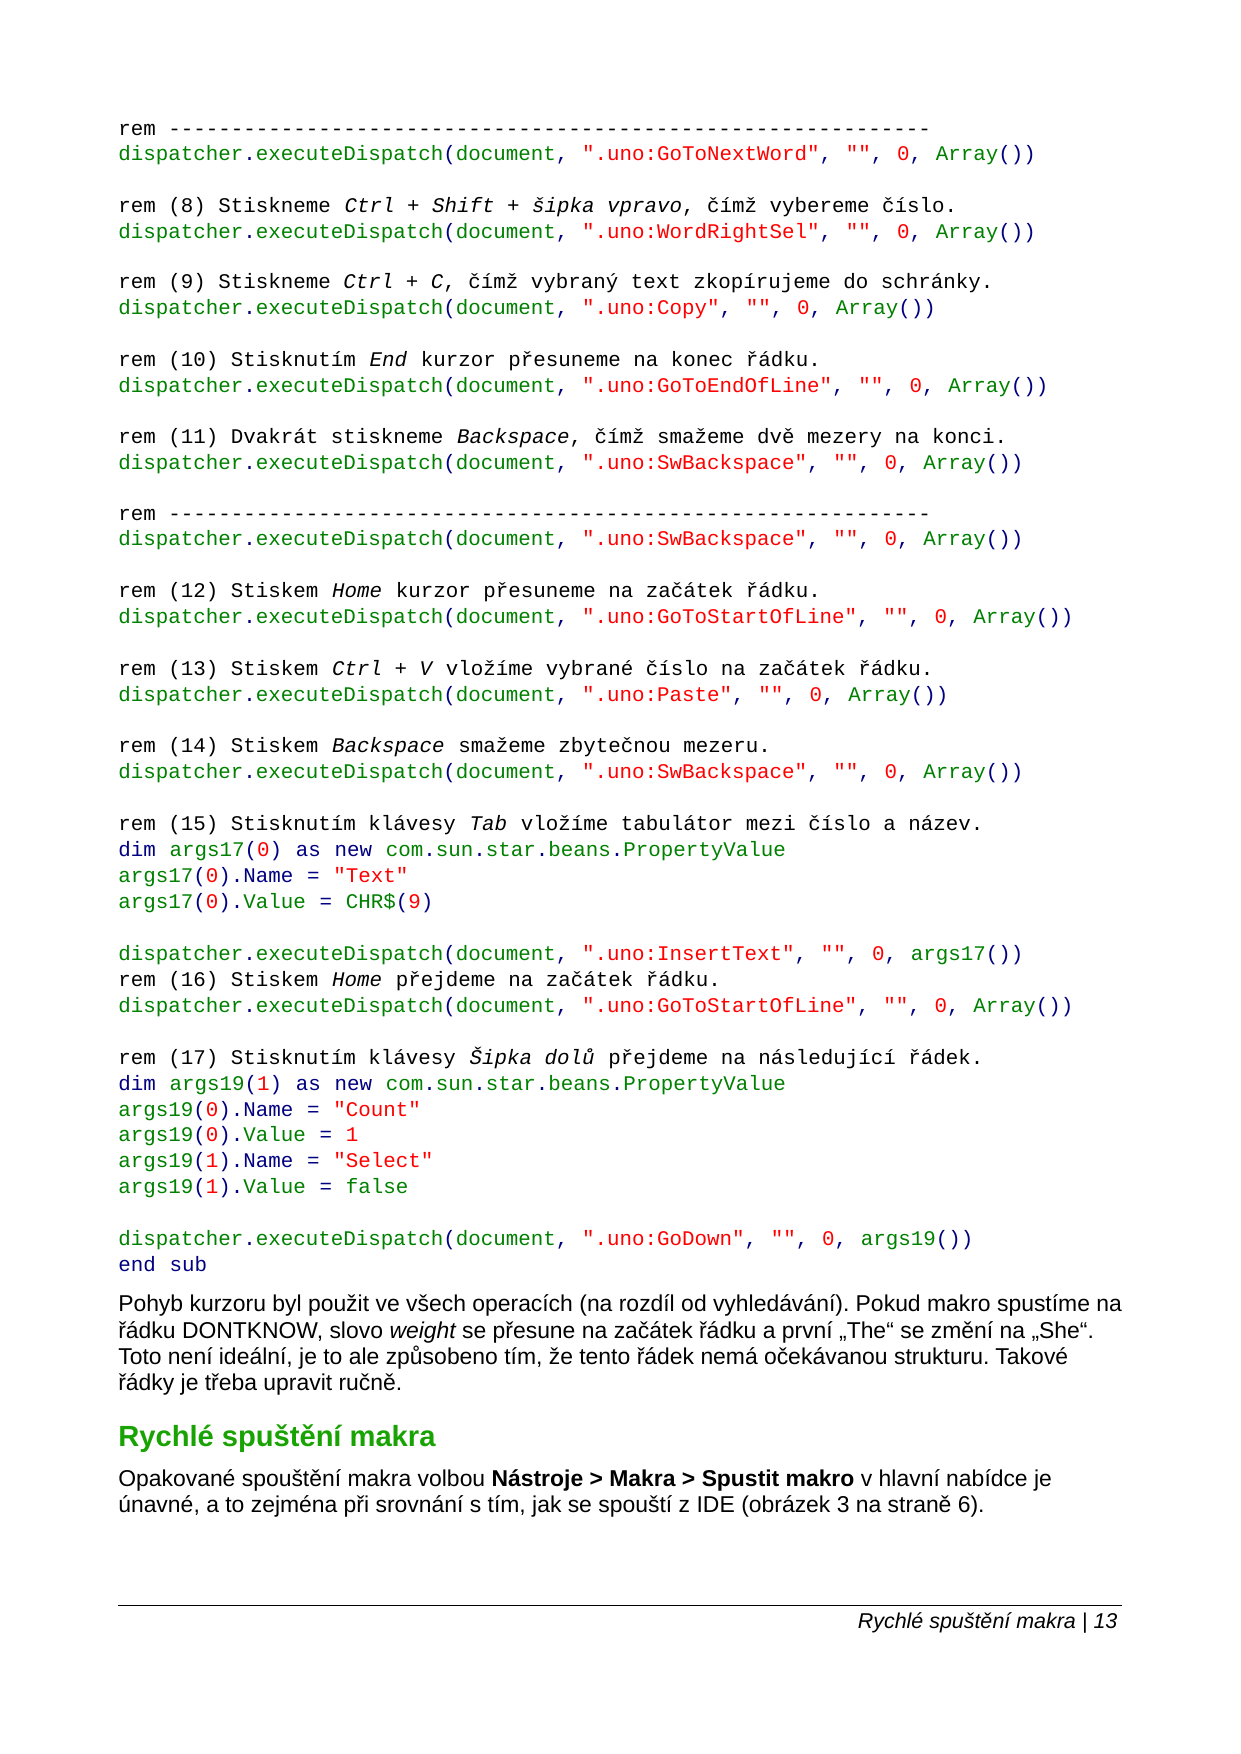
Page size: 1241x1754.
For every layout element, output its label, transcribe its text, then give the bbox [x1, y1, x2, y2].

text args19(0).Value = 1 [118, 1123, 1122, 1149]
text rem (9) Stiskneme Ctrl + C, čímž vybraný text zkopírujeme do schránky. [118, 271, 1122, 295]
text dispatcher.executeDispatch(document, ".uno:GoToNextWord", "", 0, Array()) [118, 142, 1122, 168]
text rem (16) Stiskem Home přejdeme na začátek řádku. [118, 967, 1122, 993]
text Opakované spouštění makra volbou Nástroje > Makra > Spustit makro v hlavní nabídce je únavné, a to zejména při srovnání s tím, jak se spouští z IDE (obrázek 3 na straně 6). [118, 1464, 1122, 1517]
text rem (8) Stiskneme Ctrl + Shift + šipka vpravo, čímž vybereme číslo. [118, 194, 1122, 219]
text args19(1).Name = "Select" [118, 1149, 1122, 1175]
text rem ------------------------------------------------------------- [118, 118, 1122, 142]
text rem (17) Stisknutím klávesy Šipka dolů přejdeme na následující řádek. [118, 1045, 1122, 1071]
text dispatcher.executeDispatch(document, ".uno:SwBackspace", "", 0, Array()) [118, 451, 1122, 477]
text dispatcher.executeDispatch(document, ".uno:GoToEndOfLine", "", 0, Array()) [118, 373, 1122, 399]
text dim args17(0) as new com.sun.star.beans.PropertyValue [118, 837, 1122, 863]
text dispatcher.executeDispatch(document, ".uno:InsertText", "", 0, args17()) [118, 941, 1122, 967]
text args19(0).Name = "Count" [118, 1097, 1122, 1123]
text dispatcher.executeDispatch(document, ".uno:SwBackspace", "", 0, Array()) [118, 760, 1122, 786]
text rem (11) Dvakrát stiskneme Backspace, čímž smažeme dvě mezery na konci. [118, 425, 1122, 451]
text rem ------------------------------------------------------------- [118, 503, 1122, 526]
text dispatcher.executeDispatch(document, ".uno:GoToStartOfLine", "", 0, Array()) [118, 993, 1122, 1019]
text args17(0).Name = "Text" [118, 863, 1122, 889]
text rem (13) Stiskem Ctrl + V vložíme vybrané číslo na začátek řádku. [118, 656, 1122, 682]
text dispatcher.executeDispatch(document, ".uno:WordRightSel", "", 0, Array()) [118, 219, 1122, 246]
text rem (10) Stisknutím End kurzor přesuneme na konec řádku. [118, 347, 1122, 373]
subtitle Rychlé spuštění makra [118, 1419, 1122, 1453]
text dispatcher.executeDispatch(document, ".uno:SwBackspace", "", 0, Array()) [118, 526, 1122, 552]
text rem (15) Stisknutím klávesy Tab vložíme tabulátor mezi číslo a název. [118, 812, 1122, 837]
text dispatcher.executeDispatch(document, ".uno:GoDown", "", 0, args19()) [118, 1227, 1122, 1252]
text dispatcher.executeDispatch(document, ".uno:GoToStartOfLine", "", 0, Array()) [118, 604, 1122, 630]
text dim args19(1) as new com.sun.star.beans.PropertyValue [118, 1071, 1122, 1097]
text dispatcher.executeDispatch(document, ".uno:Copy", "", 0, Array()) [118, 295, 1122, 321]
text args17(0).Value = CHR$(9) [118, 889, 1122, 915]
text rem (12) Stiskem Home kurzor přesuneme na začátek řádku. [118, 578, 1122, 604]
text Pohyb kurzoru byl použit ve všech operacích (na rozdíl od vyhledávání). Pokud makro spustíme na řádku DONTKNOW, slovo weight se přesune na začátek řádku a první „The“ se změní na „She“. Toto není ideální, je to ale způsobeno tím, že tento řádek nemá očekávanou strukturu. Takové řádky je třeba upravit ručně. [118, 1290, 1122, 1396]
text end sub [118, 1252, 1122, 1278]
text rem (14) Stiskem Backspace smažeme zbytečnou mezeru. [118, 734, 1122, 760]
text args19(1).Value = false [118, 1175, 1122, 1201]
text dispatcher.executeDispatch(document, ".uno:Paste", "", 0, Array()) [118, 682, 1122, 708]
